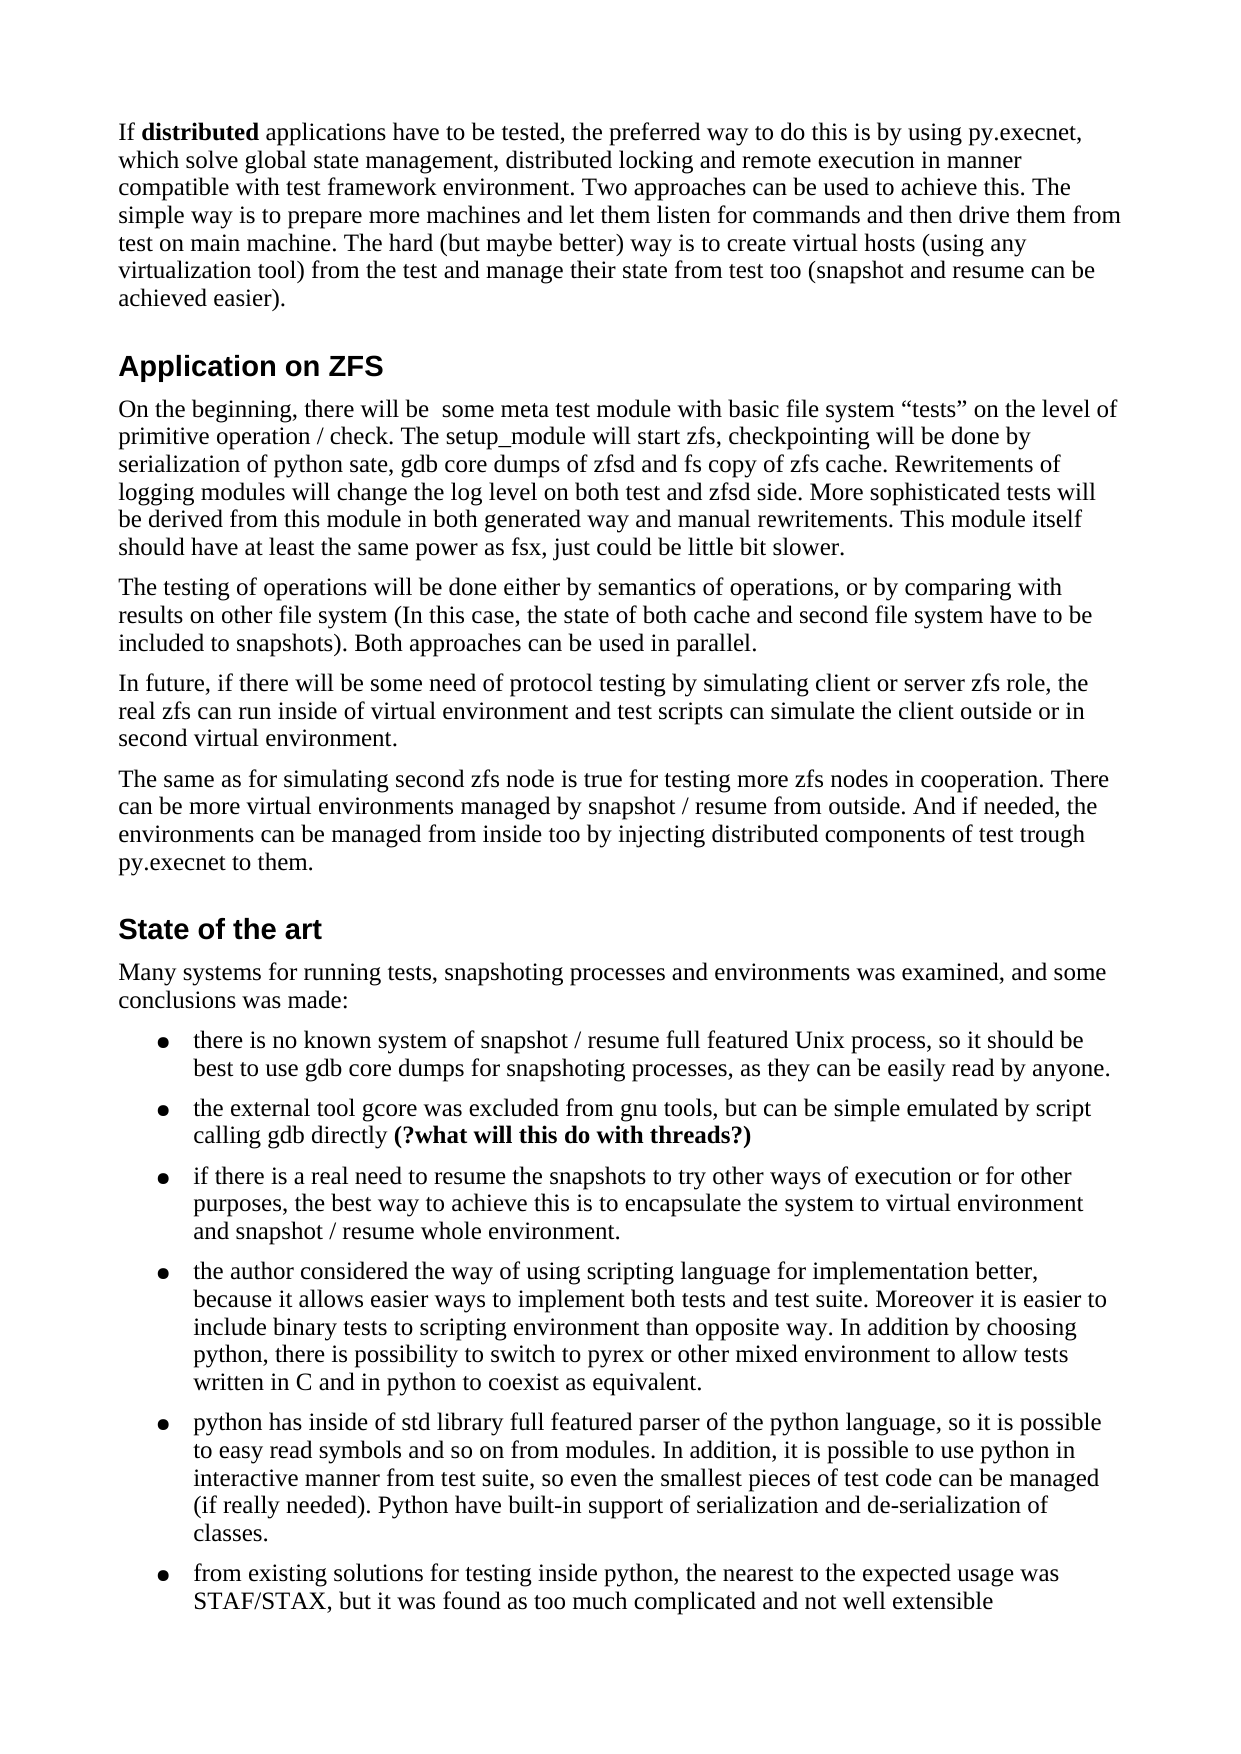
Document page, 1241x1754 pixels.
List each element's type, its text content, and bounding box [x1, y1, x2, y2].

subtitle Application on ZFS [118, 349, 1122, 382]
list python has inside of std library full featured parser of the python language, so it is possible to easy read symbols and so on from modules. In addition, it is possible to use python in interactive manner from test suite, so even the smallest pieces of test code can be managed (if really needed). Python have built-in support of serialization and de-serialization of classes. [156, 1408, 1122, 1547]
subtitle State of the art [118, 913, 1122, 946]
text In future, if there will be some need of protocol testing by simulating client or server zfs role, the real zfs can run inside of virtual environment and test scripts can simulate the client outside or in second virtual environment. [118, 669, 1122, 752]
list the author considered the way of using scripting language for implementation better, because it allows easier ways to implement both tests and test suite. Moreover it is easier to include binary tests to scripting environment than opposite way. In addition by choosing python, there is possibility to switch to pyrex or other mixed environment to allow tests written in C and in python to coexist as equivalent. [156, 1257, 1122, 1396]
text If distributed applications have to be tested, the preferred way to do this is by using py.execnet, which solve global state management, distributed locking and remote execution in manner compatible with test framework environment. Two approaches can be used to achieve this. The simple way is to prepare more machines and let them listen for commands and then drive them from test on main machine. The hard (but maybe better) way is to create virtual hosts (using any virtualization tool) from the test and manage their state from test too (snapshot and resume can be achieved easier). [118, 118, 1122, 312]
list the external tool gcore was excluded from gnu tools, but can be simple emulated by script calling gdb directly (?what will this do with threads?) [156, 1094, 1122, 1149]
text On the beginning, there will be some meta test module with basic file system “tests” on the level of primitive operation / check. The setup_module will start zfs, checkpointing will be done by serialization of python sate, gdb core dumps of zfsd and fs copy of zfs cache. Rewritements of logging modules will change the log level on both test and zfsd side. More sophisticated tests will be derived from this module in both generated way and manual rewritements. This module itself should have at least the same power as fsx, just could be little bit slower. [118, 395, 1122, 561]
text The same as for simulating second zfs node is true for testing more zfs nodes in cooperation. There can be more virtual environments managed by snapshot / resume from outside. And if needed, the environments can be managed from inside too by injecting distributed components of test trough py.execnet to them. [118, 765, 1122, 876]
text The testing of operations will be done either by semantics of operations, or by comparing with results on other file system (In this case, the state of both cache and second file system have to be included to snapshots). Both approaches can be used in parallel. [118, 573, 1122, 657]
text Many systems for running tests, snapshoting processes and environments was examined, and some conclusions was made: [118, 958, 1122, 1013]
list if there is a real need to resume the snapshots to try other ways of execution or for other purposes, the best way to achieve this is to encapsulate the system to virtual environment and snapshot / resume whole environment. [156, 1162, 1122, 1245]
list from existing solutions for testing inside python, the nearest to the expected usage was STAF/STAX, but it was found as too much complicated and not well extensible [156, 1559, 1122, 1615]
list there is no known system of snapshot / resume full featured Unix process, so it should be best to use gdb core dumps for snapshoting processes, as they can be easily read by anyone. [156, 1026, 1122, 1081]
